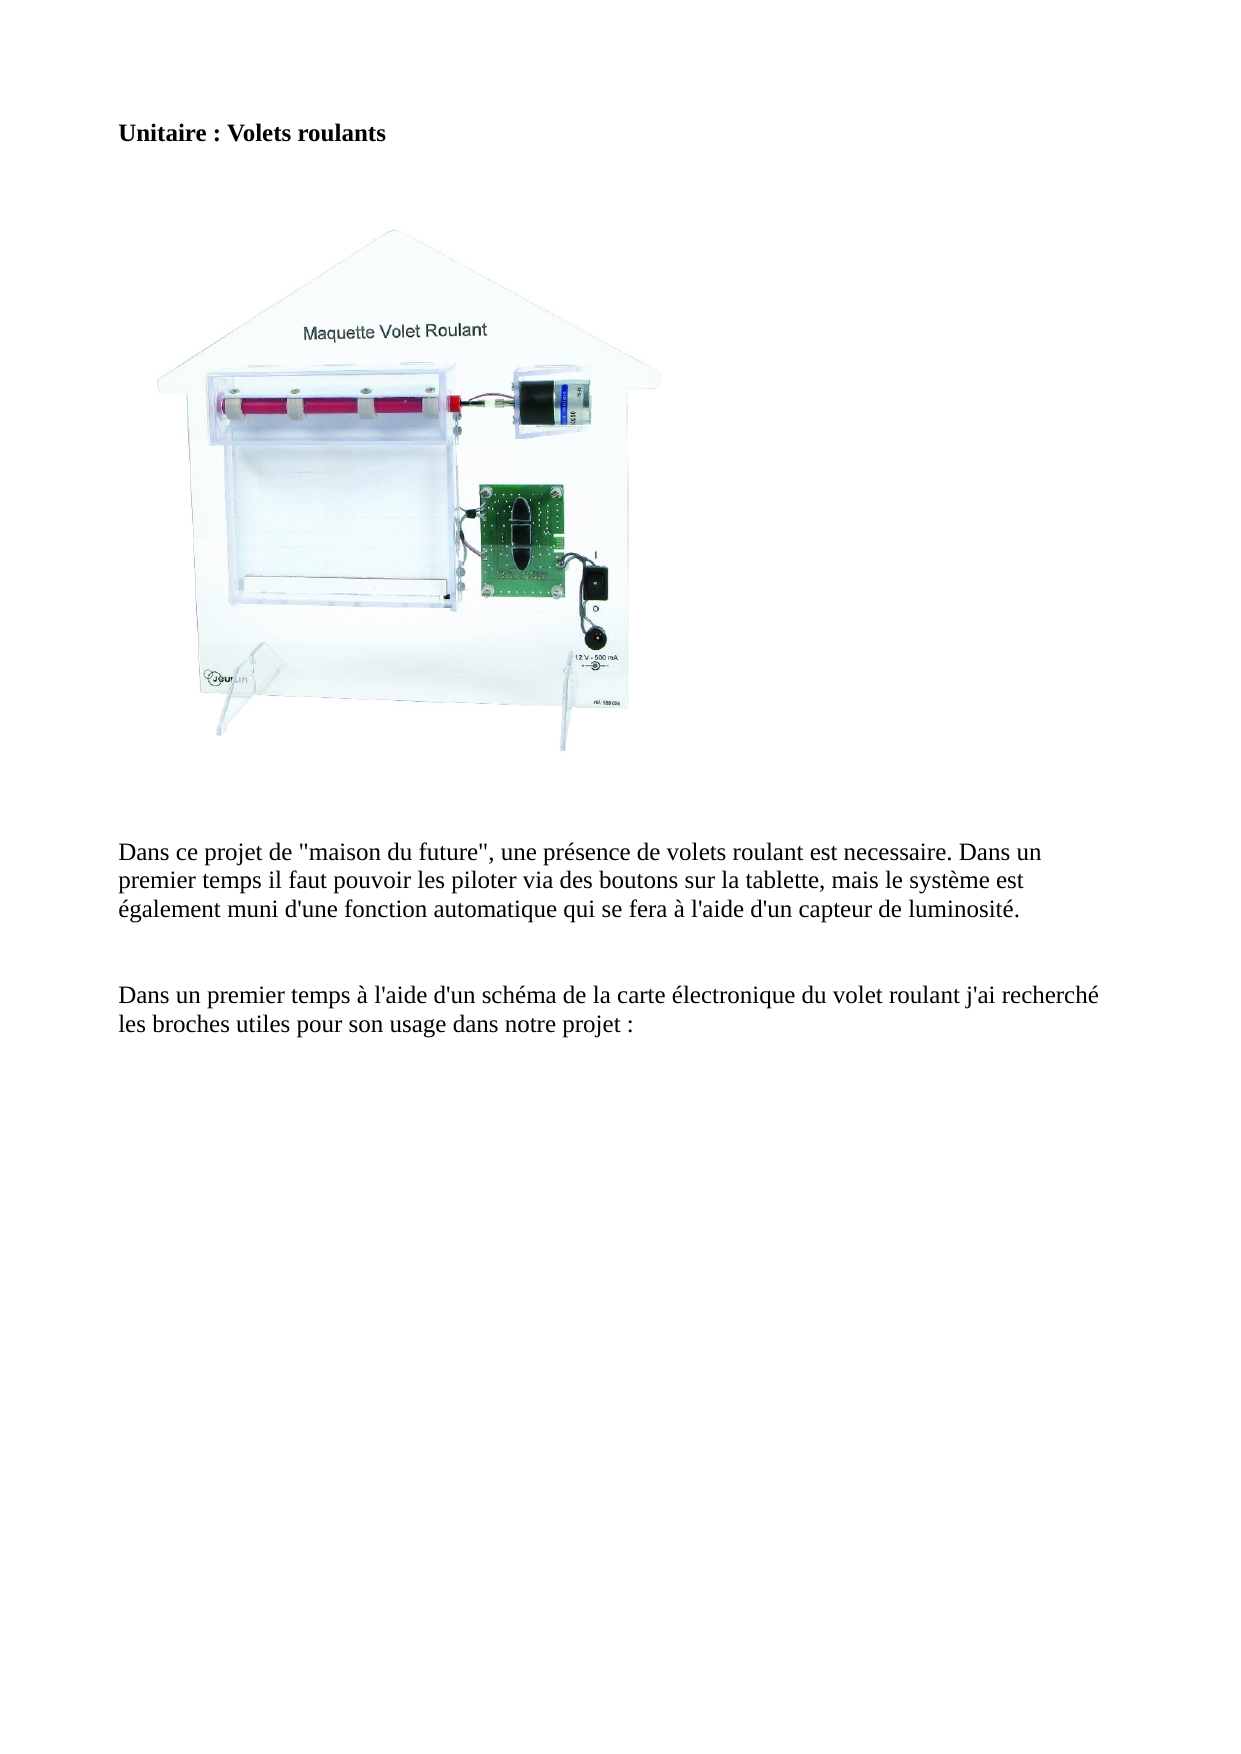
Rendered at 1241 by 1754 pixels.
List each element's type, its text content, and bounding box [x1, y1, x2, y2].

text Dans un premier temps à l'aide d'un schéma de la carte électronique du volet roulant j'ai recherché les broches utiles pour son usage dans notre projet : [118, 981, 1122, 1038]
picture [121, 178, 714, 771]
text Dans ce projet de "maison du future", une présence de volets roulant est necessaire. Dans un premier temps il faut pouvoir les piloter via des boutons sur la tablette, mais le système est également muni d'une fonction automatique qui se fera à l'aide d'un capteur de luminosité. [118, 837, 1122, 923]
text Unitaire : Volets roulants [118, 118, 1122, 147]
